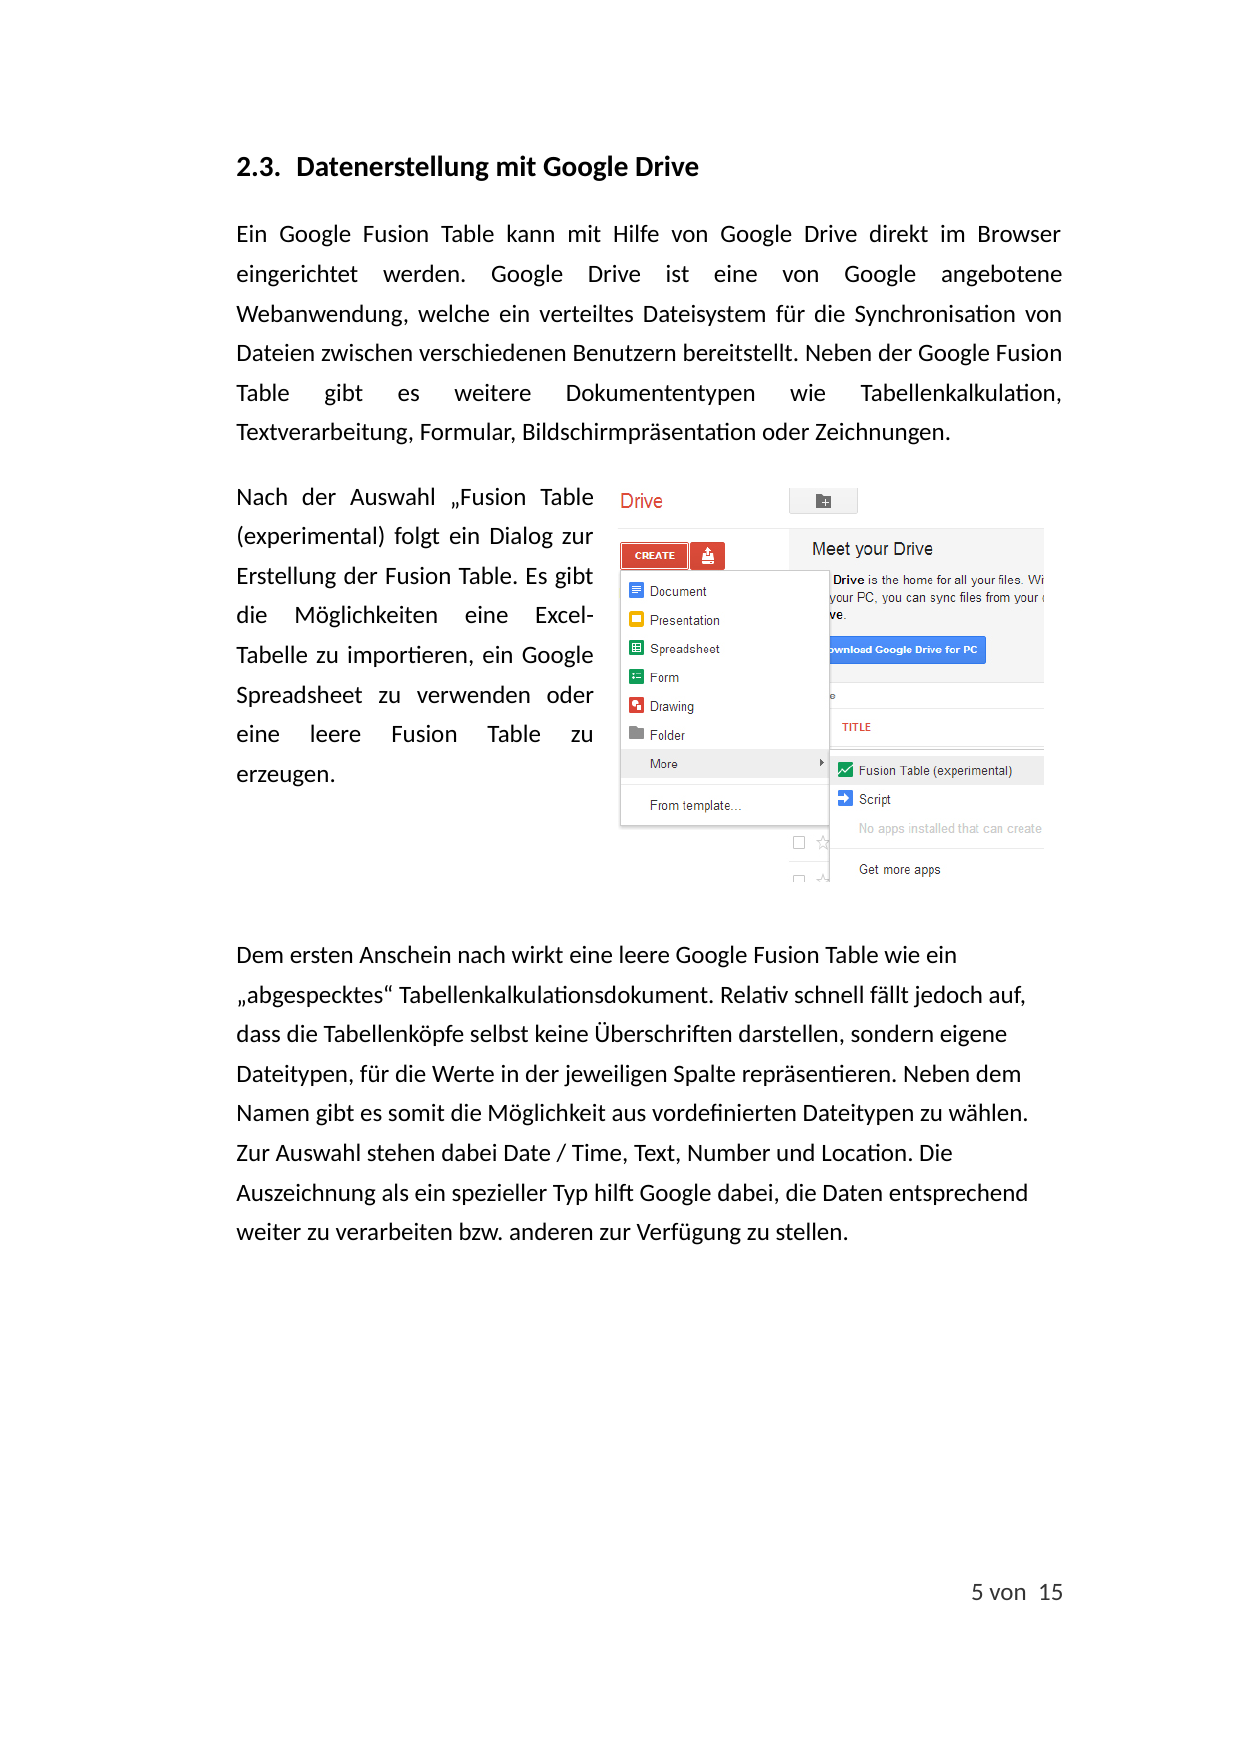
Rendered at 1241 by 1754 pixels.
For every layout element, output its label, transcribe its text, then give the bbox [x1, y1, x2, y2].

picture [617, 488, 1044, 882]
text Nach der Auswahl „Fusion Table (experimental) folgt ein Dialog zur Erstellung der Fusion Table. Es gibt die Möglichkeiten eine Excel-Tabelle zu importieren, ein Google Spreadsheet zu verwenden oder eine leere Fusion Table zu erzeugen. [236, 481, 1063, 905]
subtitle Datenerstellung mit Google Drive [236, 148, 1063, 183]
text Ein Google Fusion Table kann mit Hilfe von Google Drive direkt im Browser eingerichtet werden. Google Drive ist eine von Google angebotene Webanwendung, welche ein verteiltes Dateisystem für die Synchronisation von Dateien zwischen verschiedenen Benutzern bereitstellt. Neben der Google Fusion Table gibt es weitere Dokumententypen wie Tabellenkalkulation, Textverarbeitung, Formular, Bildschirmpräsentation oder Zeichnungen. [236, 219, 1063, 447]
text Dem ersten Anschein nach wirkt eine leere Google Fusion Table wie ein „abgespecktes“ Tabellenkalkulationsdokument. Relativ schnell fällt jedoch auf, dass die Tabellenköpfe selbst keine Überschriften darstellen, sondern eigene Dateitypen, für die Werte in der jeweiligen Spalte repräsentieren. Neben dem Namen gibt es somit die Möglichkeit aus vordefinierten Dateitypen zu wählen. Zur Auswahl stehen dabei Date / Time, Text, Number und Location. Die Auszeichnung als ein spezieller Typ hilft Google dabei, die Daten entsprechend weiter zu verarbeiten bzw. anderen zur Verfügung zu stellen. [236, 939, 1063, 1326]
